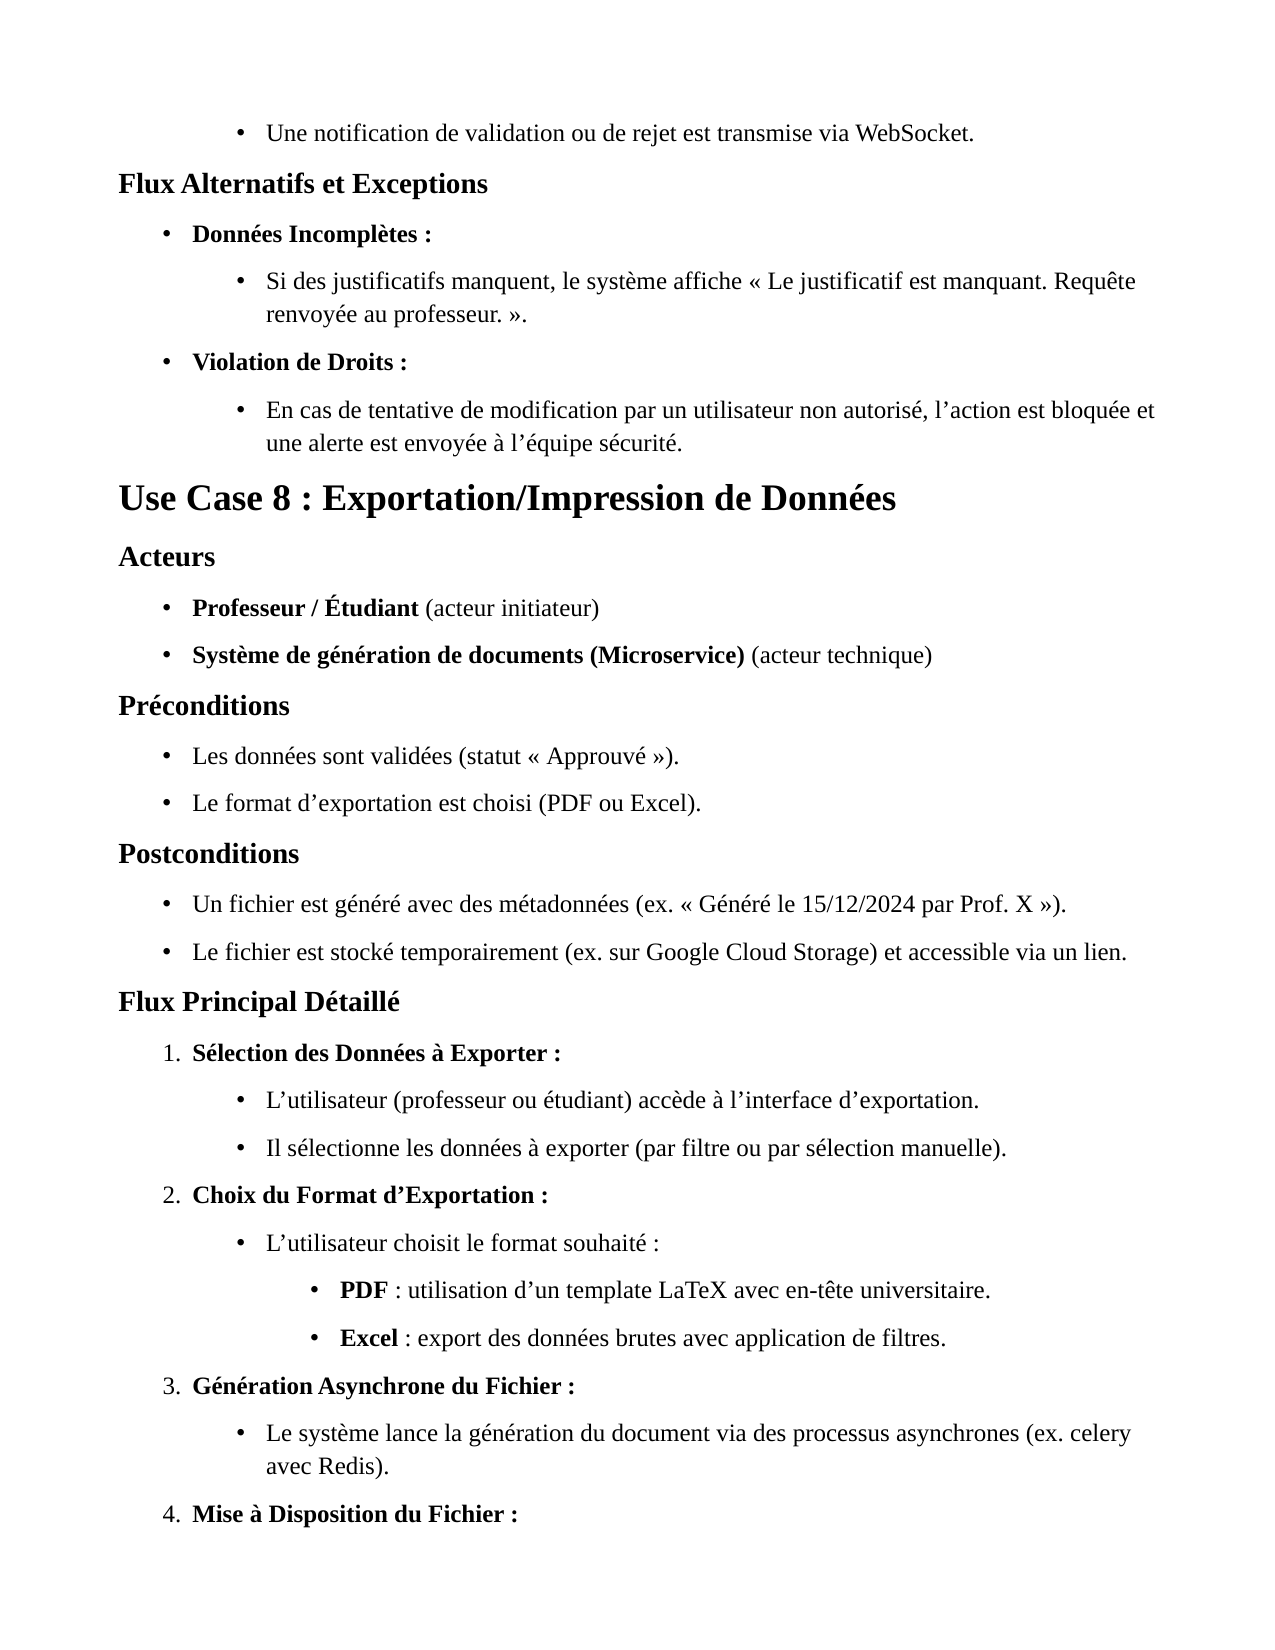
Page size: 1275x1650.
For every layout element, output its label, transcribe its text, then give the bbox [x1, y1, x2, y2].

list Professeur / Étudiant (acteur initiateur) [162, 593, 1157, 621]
subtitle Flux Alternatifs et Exceptions [118, 166, 1157, 199]
list Génération Asynchrone du Fichier : [162, 1371, 1157, 1399]
list Mise à Disposition du Fichier : [162, 1499, 1157, 1528]
list Si des justificatifs manquent, le système affiche « Le justificatif est manquant. Requête renvoyée au professeur. ». [236, 266, 1157, 328]
list Le fichier est stocké temporairement (ex. sur Google Cloud Storage) et accessible via un lien. [162, 937, 1157, 966]
subtitle Préconditions [118, 688, 1157, 721]
subtitle Use Case 8 : Exportation/Impression de Données [118, 475, 1157, 518]
list Système de génération de documents (Microservice) (acteur technique) [162, 640, 1157, 669]
subtitle Flux Principal Détaillé [118, 984, 1157, 1018]
list Un fichier est généré avec des métadonnées (ex. « Généré le 15/12/2024 par Prof. X »). [162, 889, 1157, 918]
list En cas de tentative de modification par un utilisateur non autorisé, l’action est bloquée et une alerte est envoyée à l’équipe sécurité. [236, 395, 1157, 456]
list PDF : utilisation d’un template LaTeX avec en-tête universitaire. [310, 1276, 1157, 1304]
subtitle Acteurs [118, 539, 1157, 573]
list Données Incomplètes : [162, 219, 1157, 248]
list L’utilisateur choisit le format souhaité : [236, 1228, 1157, 1257]
list Une notification de validation ou de rejet est transmise via WebSocket. [236, 118, 1157, 147]
list L’utilisateur (professeur ou étudiant) accède à l’interface d’exportation. [236, 1085, 1157, 1114]
list Excel : export des données brutes avec application de filtres. [310, 1323, 1157, 1352]
list Choix du Format d’Exportation : [162, 1180, 1157, 1209]
list Sélection des Données à Exporter : [162, 1038, 1157, 1066]
list Violation de Droits : [162, 347, 1157, 376]
list Il sélectionne les données à exporter (par filtre ou par sélection manuelle). [236, 1133, 1157, 1162]
list Les données sont validées (statut « Approuvé »). [162, 741, 1157, 770]
subtitle Postconditions [118, 836, 1157, 870]
list Le format d’exportation est choisi (PDF ou Excel). [162, 788, 1157, 817]
list Le système lance la génération du document via des processus asynchrones (ex. celery avec Redis). [236, 1418, 1157, 1480]
